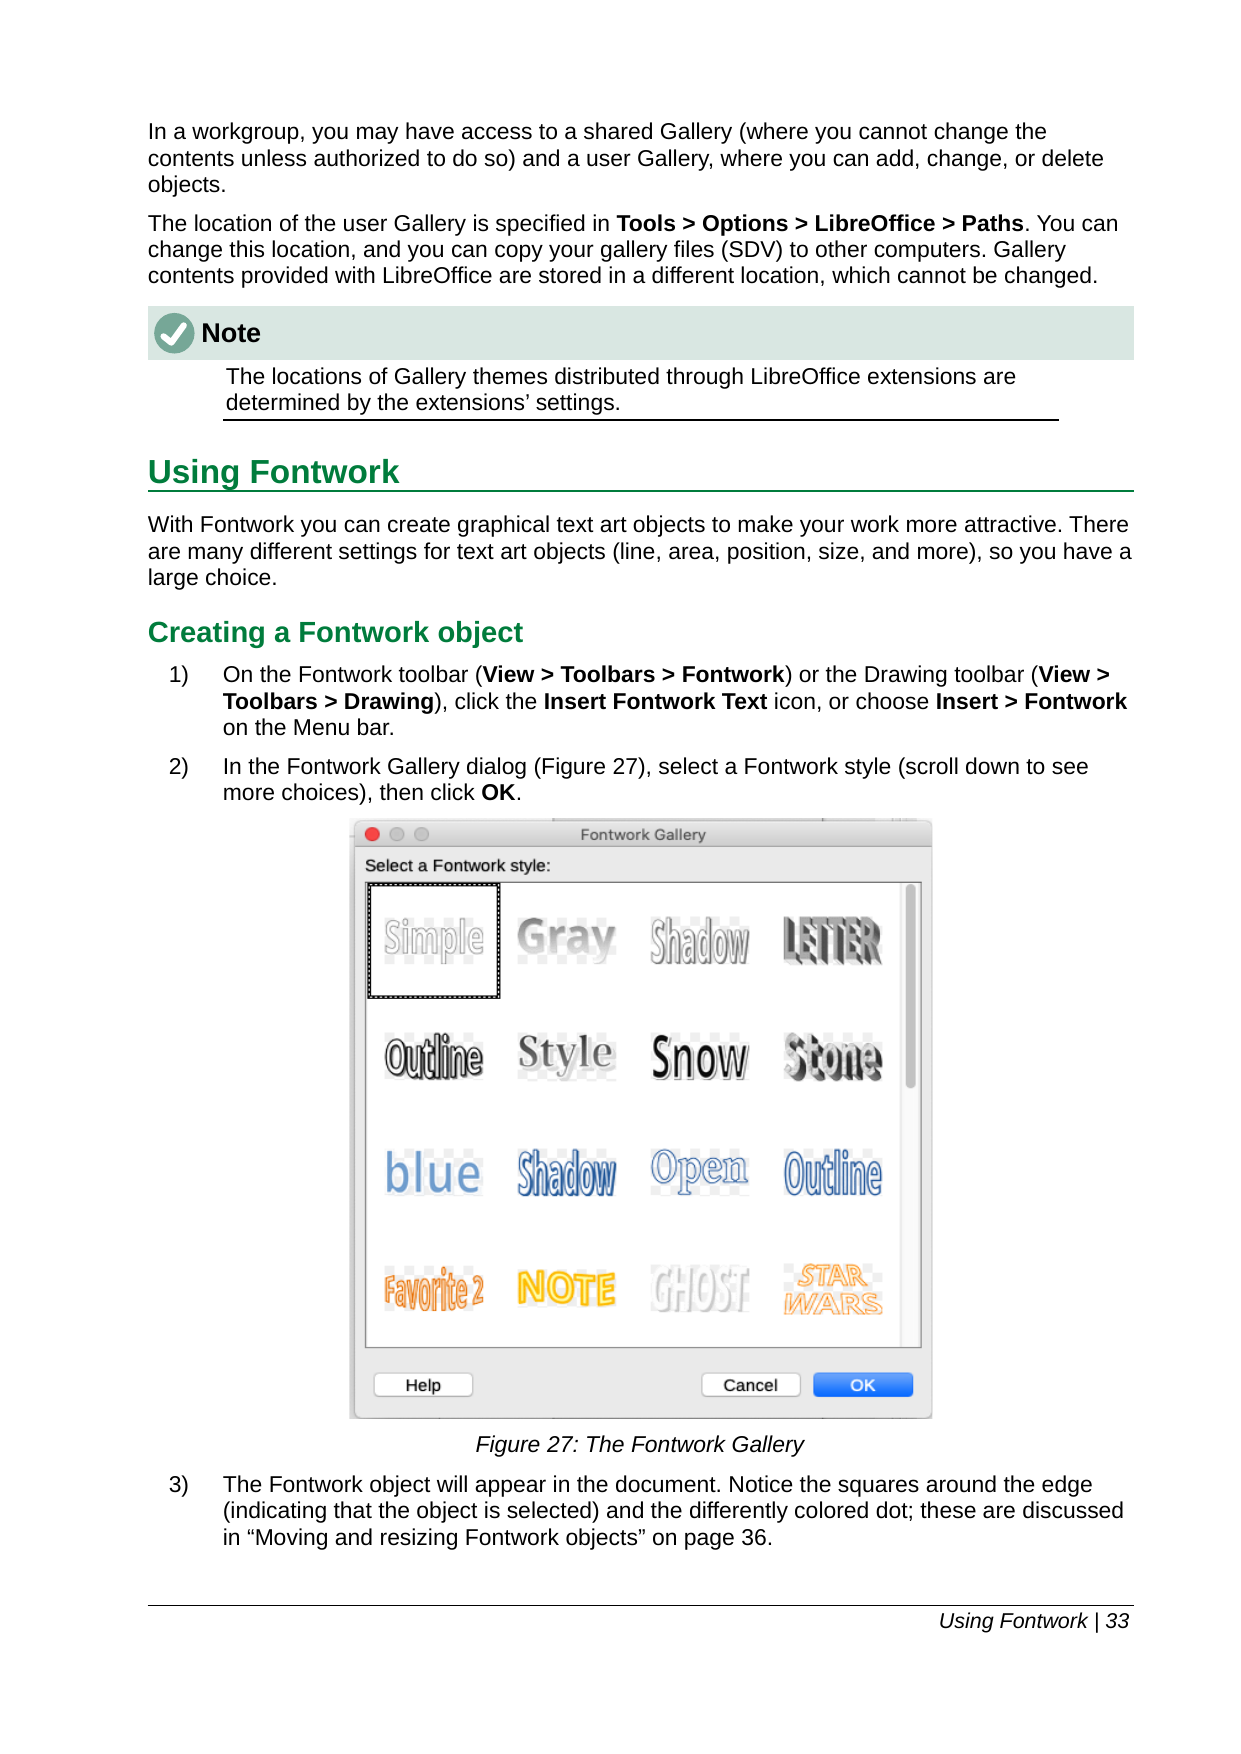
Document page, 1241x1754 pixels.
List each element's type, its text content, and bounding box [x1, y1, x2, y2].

text Figure 27: The Fontwork Gallery [345, 1431, 937, 1457]
list On the Fontwork toolbar (View > Toolbars > Fontwork) or the Drawing toolbar (View > Toolbars > Drawing), click the Insert Fontwork Text icon, or choose Insert > Fontwork on the Menu bar. [189, 661, 1134, 740]
text The location of the user Gallery is specified in Tools > Options > LibreOffice > Paths. You can change this location, and you can copy your gallery files (SDV) to other computers. Gallery contents provided with LibreOffice are stored in a different location, which cannot be changed. [148, 210, 1134, 289]
subtitle Using Fontwork [148, 452, 1134, 490]
text In a workgroup, you may have access to a shared Gallery (where you cannot change the contents unless authorized to do so) and a user Gallery, where you can add, change, or delete objects. [148, 118, 1134, 197]
text With Fontwork you can create graphical text art objects to make your work more attractive. There are many different settings for text art objects (line, area, position, size, and more), so you have a large choice. [148, 511, 1134, 590]
text The locations of Gallery themes distributed through LibreOffice extensions are determined by the extensions’ settings. [223, 360, 1059, 419]
picture [349, 818, 933, 1419]
subtitle Creating a Fontwork object [148, 615, 1134, 649]
list The Fontwork object will appear in the document. Notice the squares around the edge (indicating that the object is selected) and the differently colored dot; these are discussed in “Moving and resizing Fontwork objects” on page 36. [189, 1471, 1134, 1550]
list In the Fontwork Gallery dialog (Figure 27), select a Fontwork style (scroll down to see more choices), then click OK. [189, 753, 1134, 806]
subtitle Note [148, 306, 1134, 360]
